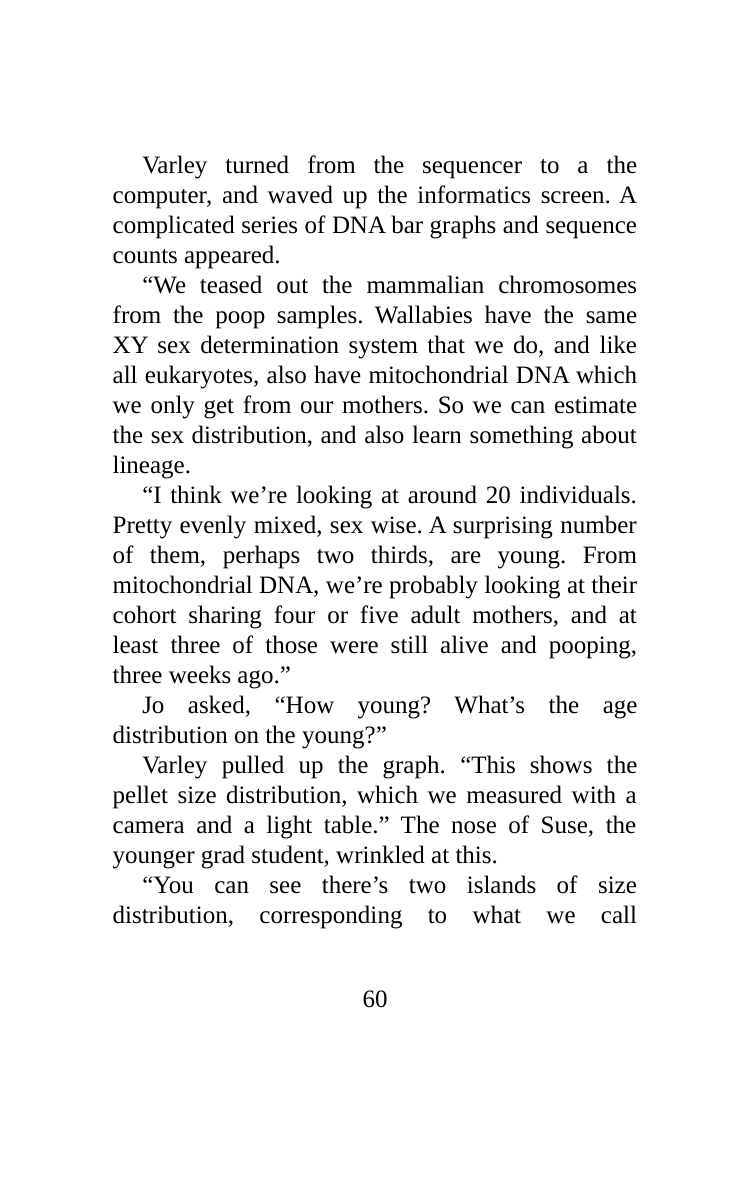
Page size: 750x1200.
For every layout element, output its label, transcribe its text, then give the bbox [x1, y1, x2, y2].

text “I think we’re looking at around 20 individuals. Pretty evenly mixed, sex wise. A surprising number of them, perhaps two thirds, are young. From mitochondrial DNA, we’re probably looking at their cohort sharing four or five adult mothers, and at least three of those were still alive and pooping, three weeks ago.” [112, 480, 637, 690]
text “You can see there’s two islands of size distribution, corresponding to what we call [112, 870, 637, 930]
text Varley turned from the sequencer to a the computer, and waved up the informatics screen. A complicated series of DNA bar graphs and sequence counts appeared. [112, 150, 637, 270]
text “We teased out the mammalian chromosomes from the poop samples. Wallabies have the same XY sex determination system that we do, and like all eukaryotes, also have mitochondrial DNA which we only get from our mothers. So we can estimate the sex distribution, and also learn something about lineage. [112, 270, 637, 480]
text Varley pulled up the graph. “This shows the pellet size distribution, which we measured with a camera and a light table.” The nose of Suse, the younger grad student, wrinkled at this. [112, 750, 637, 870]
text Jo asked, “How young? What’s the age distribution on the young?” [112, 690, 637, 750]
